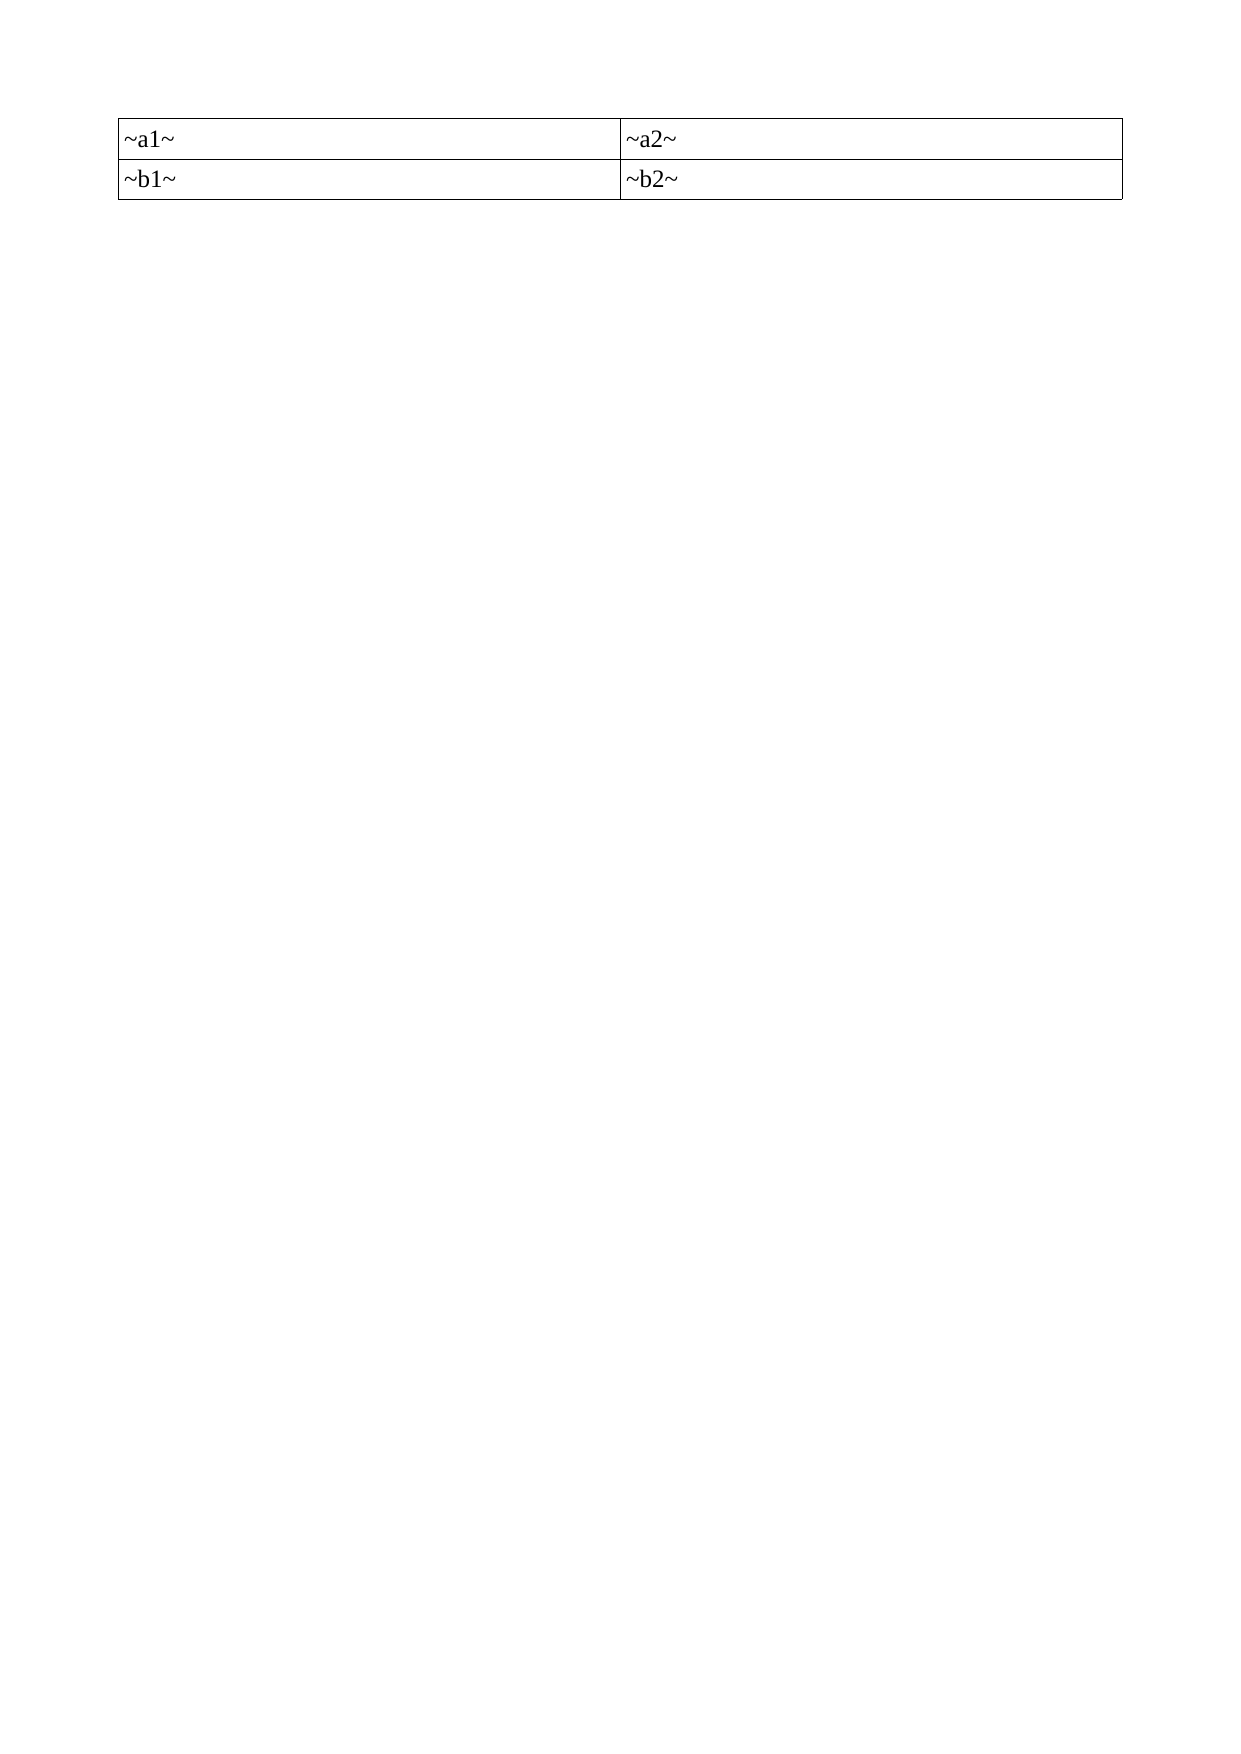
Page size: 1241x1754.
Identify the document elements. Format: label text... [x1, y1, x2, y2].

table_header ~a1~ [119, 119, 620, 158]
table_header ~a2~ [621, 119, 1122, 158]
table_cell ~b2~ [621, 160, 1122, 199]
table_cell ~b1~ [119, 160, 620, 199]
